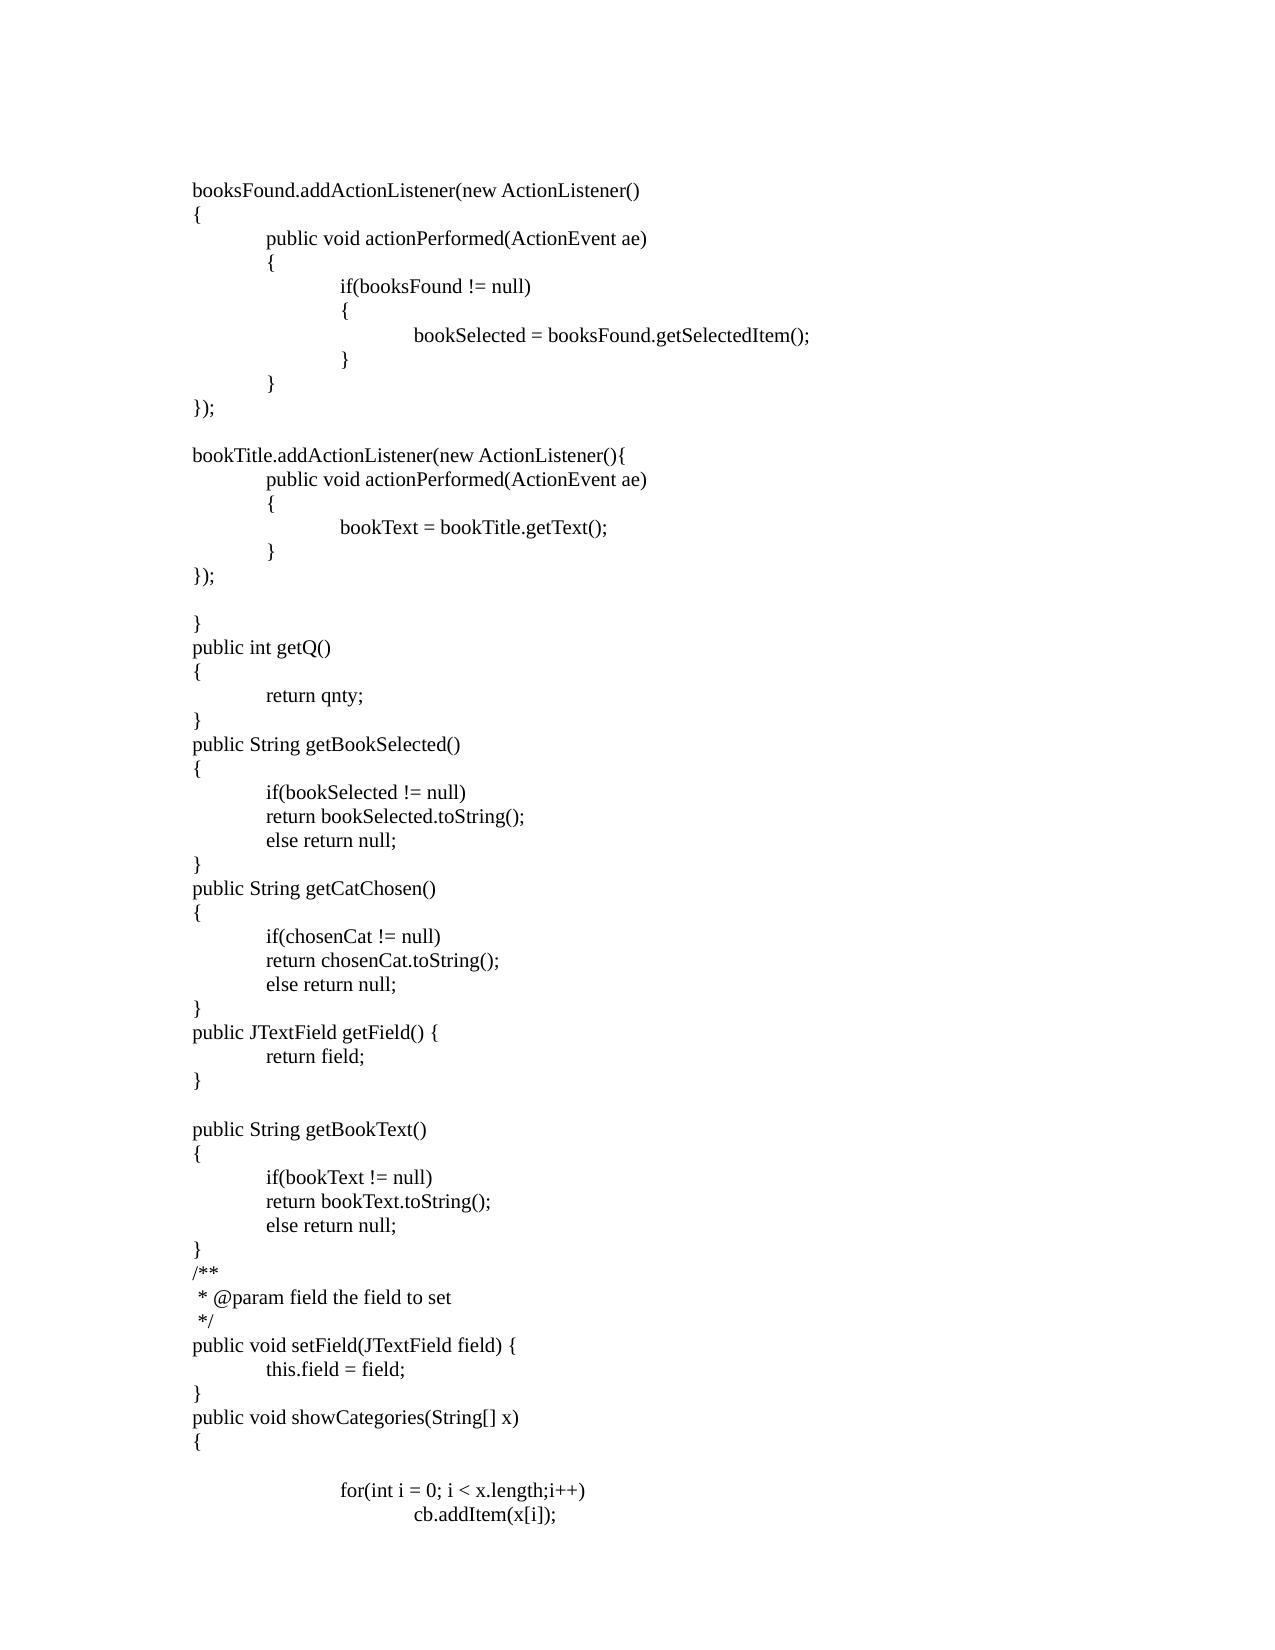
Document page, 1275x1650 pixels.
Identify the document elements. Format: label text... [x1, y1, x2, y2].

text }); [118, 395, 1157, 419]
text public void actionPerformed(ActionEvent ae) [118, 226, 1157, 250]
text { [118, 756, 1157, 780]
text return field; [118, 1044, 1157, 1068]
text if(booksFound != null) [118, 274, 1157, 298]
text { [118, 1429, 1157, 1453]
text else return null; [118, 972, 1157, 996]
text booksFound.addActionListener(new ActionListener() [118, 178, 1157, 202]
text } [118, 539, 1157, 563]
text } [118, 347, 1157, 371]
text { [118, 900, 1157, 924]
text else return null; [118, 1213, 1157, 1237]
text if(bookSelected != null) [118, 780, 1157, 804]
text bookTitle.addActionListener(new ActionListener(){ [118, 443, 1157, 467]
text } [118, 611, 1157, 635]
text { [118, 250, 1157, 274]
text */ [118, 1309, 1157, 1333]
text return qnty; [118, 683, 1157, 707]
text { [118, 1141, 1157, 1165]
text bookText = bookTitle.getText(); [118, 515, 1157, 539]
text return bookSelected.toString(); [118, 804, 1157, 828]
text cb.addItem(x[i]); [118, 1502, 1157, 1526]
text this.field = field; [118, 1357, 1157, 1381]
text public String getBookText() [118, 1117, 1157, 1141]
text } [118, 1068, 1157, 1092]
text public int getQ() [118, 635, 1157, 659]
text public String getCatChosen() [118, 876, 1157, 900]
text else return null; [118, 828, 1157, 852]
text } [118, 1381, 1157, 1405]
text } [118, 707, 1157, 732]
text } [118, 1237, 1157, 1261]
text bookSelected = booksFound.getSelectedItem(); [118, 322, 1157, 347]
text if(chosenCat != null) [118, 924, 1157, 948]
text } [118, 852, 1157, 876]
text public void actionPerformed(ActionEvent ae) [118, 467, 1157, 491]
text /** [118, 1261, 1157, 1285]
text return chosenCat.toString(); [118, 948, 1157, 972]
text if(bookText != null) [118, 1165, 1157, 1189]
text public JTextField getField() { [118, 1020, 1157, 1044]
text public void showCategories(String[] x) [118, 1405, 1157, 1429]
text { [118, 491, 1157, 515]
text { [118, 202, 1157, 226]
text public void setField(JTextField field) { [118, 1333, 1157, 1357]
text { [118, 298, 1157, 322]
text return bookText.toString(); [118, 1189, 1157, 1213]
text } [118, 996, 1157, 1020]
text } [118, 371, 1157, 395]
text for(int i = 0; i < x.length;i++) [118, 1477, 1157, 1502]
text public String getBookSelected() [118, 732, 1157, 756]
text }); [118, 563, 1157, 587]
text * @param field the field to set [118, 1285, 1157, 1309]
text { [118, 659, 1157, 683]
